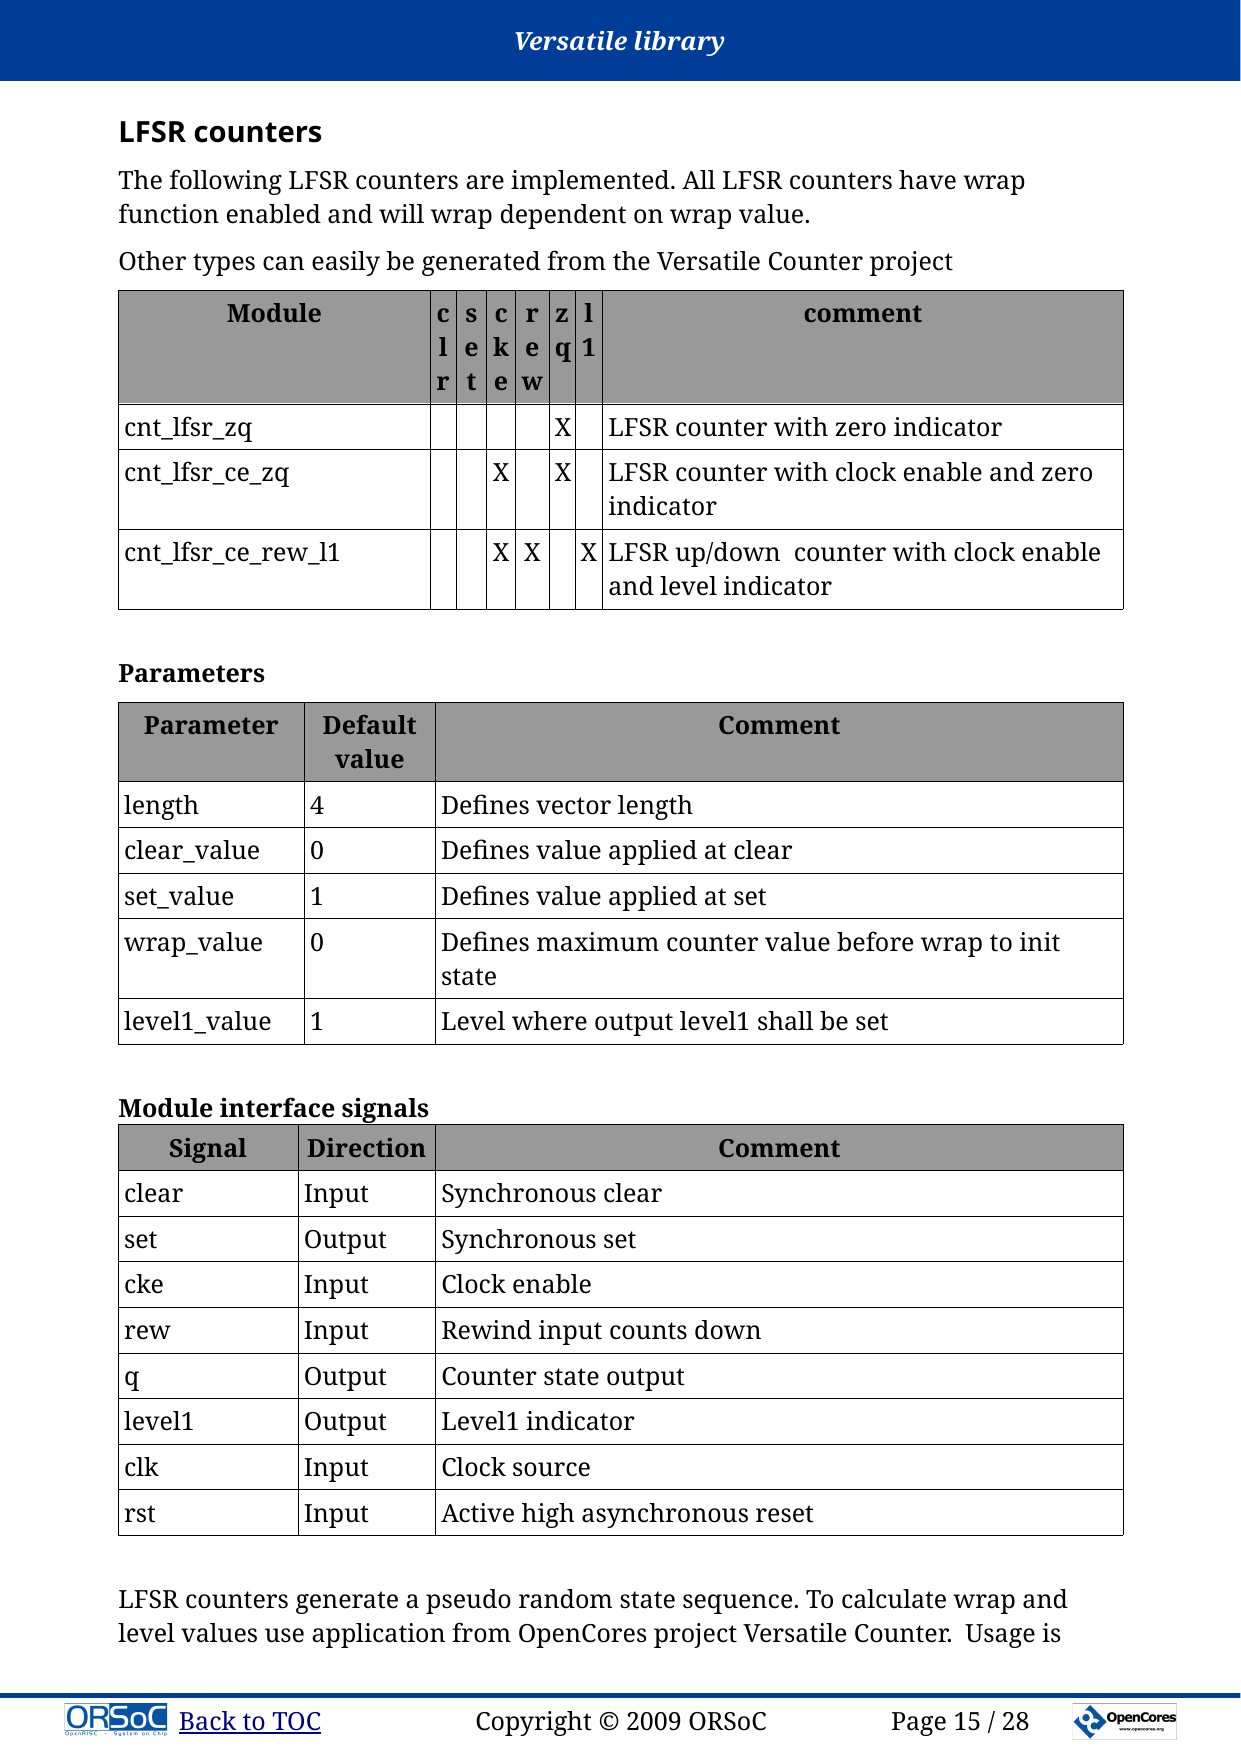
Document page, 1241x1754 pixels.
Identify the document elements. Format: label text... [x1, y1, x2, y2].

table_cell Synchronous clear [436, 1171, 1123, 1216]
table_cell Level1 indicator [436, 1399, 1123, 1444]
table_header Signal [119, 1125, 298, 1170]
table_cell X [576, 530, 602, 608]
table_cell [487, 405, 515, 449]
table_cell level1_value [119, 999, 304, 1044]
picture [1072, 1703, 1177, 1740]
text LFSR counters generate a pseudo random state sequence. To calculate wrap and level values use application from OpenCores project Versatile Counter. Usage is [118, 1582, 1122, 1650]
table_cell Input [299, 1171, 435, 1216]
table_cell 1 [305, 999, 435, 1044]
table_cell rst [119, 1490, 298, 1535]
table_cell 1 [305, 874, 435, 918]
table_cell length [119, 782, 304, 827]
text Module interface signals [118, 1090, 1122, 1124]
table_cell Rewind input counts down [436, 1308, 1123, 1352]
table_header Parameter [119, 703, 304, 781]
table_cell X [487, 450, 515, 529]
table_cell [516, 405, 549, 449]
table_cell LFSR counter with clock enable and zero indicator [603, 450, 1123, 529]
table_cell Clock enable [436, 1262, 1123, 1307]
table_cell q [119, 1354, 298, 1398]
table_header Direction [299, 1125, 435, 1170]
table_header cke [487, 291, 515, 403]
table_cell cnt_lfsr_ce_rew_l1 [119, 530, 430, 608]
table_cell [576, 450, 602, 529]
text Parameters [118, 655, 1122, 689]
table_cell [550, 530, 575, 608]
subtitle LFSR counters [118, 111, 1122, 151]
table_cell Counter state output [436, 1354, 1123, 1398]
table_cell level1 [119, 1399, 298, 1444]
table_cell 0 [305, 828, 435, 873]
table_header Default value [305, 703, 435, 781]
table_header Comment [436, 703, 1123, 781]
table_cell Output [299, 1217, 435, 1261]
table_cell Defines value applied at clear [436, 828, 1123, 873]
text Other types can easily be generated from the Versatile Counter project [118, 243, 1122, 277]
table_header set [457, 291, 486, 403]
table_header l1 [576, 291, 602, 403]
table_cell cnt_lfsr_zq [119, 405, 430, 449]
table_cell Output [299, 1354, 435, 1398]
table_cell [457, 530, 486, 608]
table_cell Input [299, 1445, 435, 1489]
table_header comment [603, 291, 1123, 403]
table_cell LFSR counter with zero indicator [603, 405, 1123, 449]
table_cell [457, 450, 486, 529]
table_cell Synchronous set [436, 1217, 1123, 1261]
table_header rew [516, 291, 549, 403]
table_cell Output [299, 1399, 435, 1444]
table_cell rew [119, 1308, 298, 1352]
table_cell X [516, 530, 549, 608]
table_header clr [431, 291, 456, 403]
table_cell 0 [305, 919, 435, 998]
table_cell Defines maximum counter value before wrap to init state [436, 919, 1123, 998]
table_cell [431, 450, 456, 529]
table_cell set [119, 1217, 298, 1261]
table_cell Input [299, 1308, 435, 1352]
table_cell Active high asynchronous reset [436, 1490, 1123, 1535]
text The following LFSR counters are implemented. All LFSR counters have wrap function enabled and will wrap dependent on wrap value. [118, 163, 1122, 231]
table_header zq [550, 291, 575, 403]
picture [64, 1703, 168, 1736]
table_cell Input [299, 1262, 435, 1307]
table_cell clk [119, 1445, 298, 1489]
table_cell Clock source [436, 1445, 1123, 1489]
table_cell X [550, 405, 575, 449]
table_cell set_value [119, 874, 304, 918]
table_cell [576, 405, 602, 449]
table_cell cke [119, 1262, 298, 1307]
table_header Comment [436, 1125, 1123, 1170]
table_cell 4 [305, 782, 435, 827]
table_header Module [119, 291, 430, 403]
table_cell Level where output level1 shall be set [436, 999, 1123, 1044]
table_cell [457, 405, 486, 449]
table_cell X [487, 530, 515, 608]
table_cell wrap_value [119, 919, 304, 998]
table_cell clear [119, 1171, 298, 1216]
table_cell LFSR up/down counter with clock enable and level indicator [603, 530, 1123, 608]
table_cell X [550, 450, 575, 529]
table_cell cnt_lfsr_ce_zq [119, 450, 430, 529]
table_cell Defines value applied at set [436, 874, 1123, 918]
table_cell [431, 530, 456, 608]
table_cell Defines vector length [436, 782, 1123, 827]
table_cell [516, 450, 549, 529]
table_cell Input [299, 1490, 435, 1535]
table_cell [431, 405, 456, 449]
table_cell clear_value [119, 828, 304, 873]
